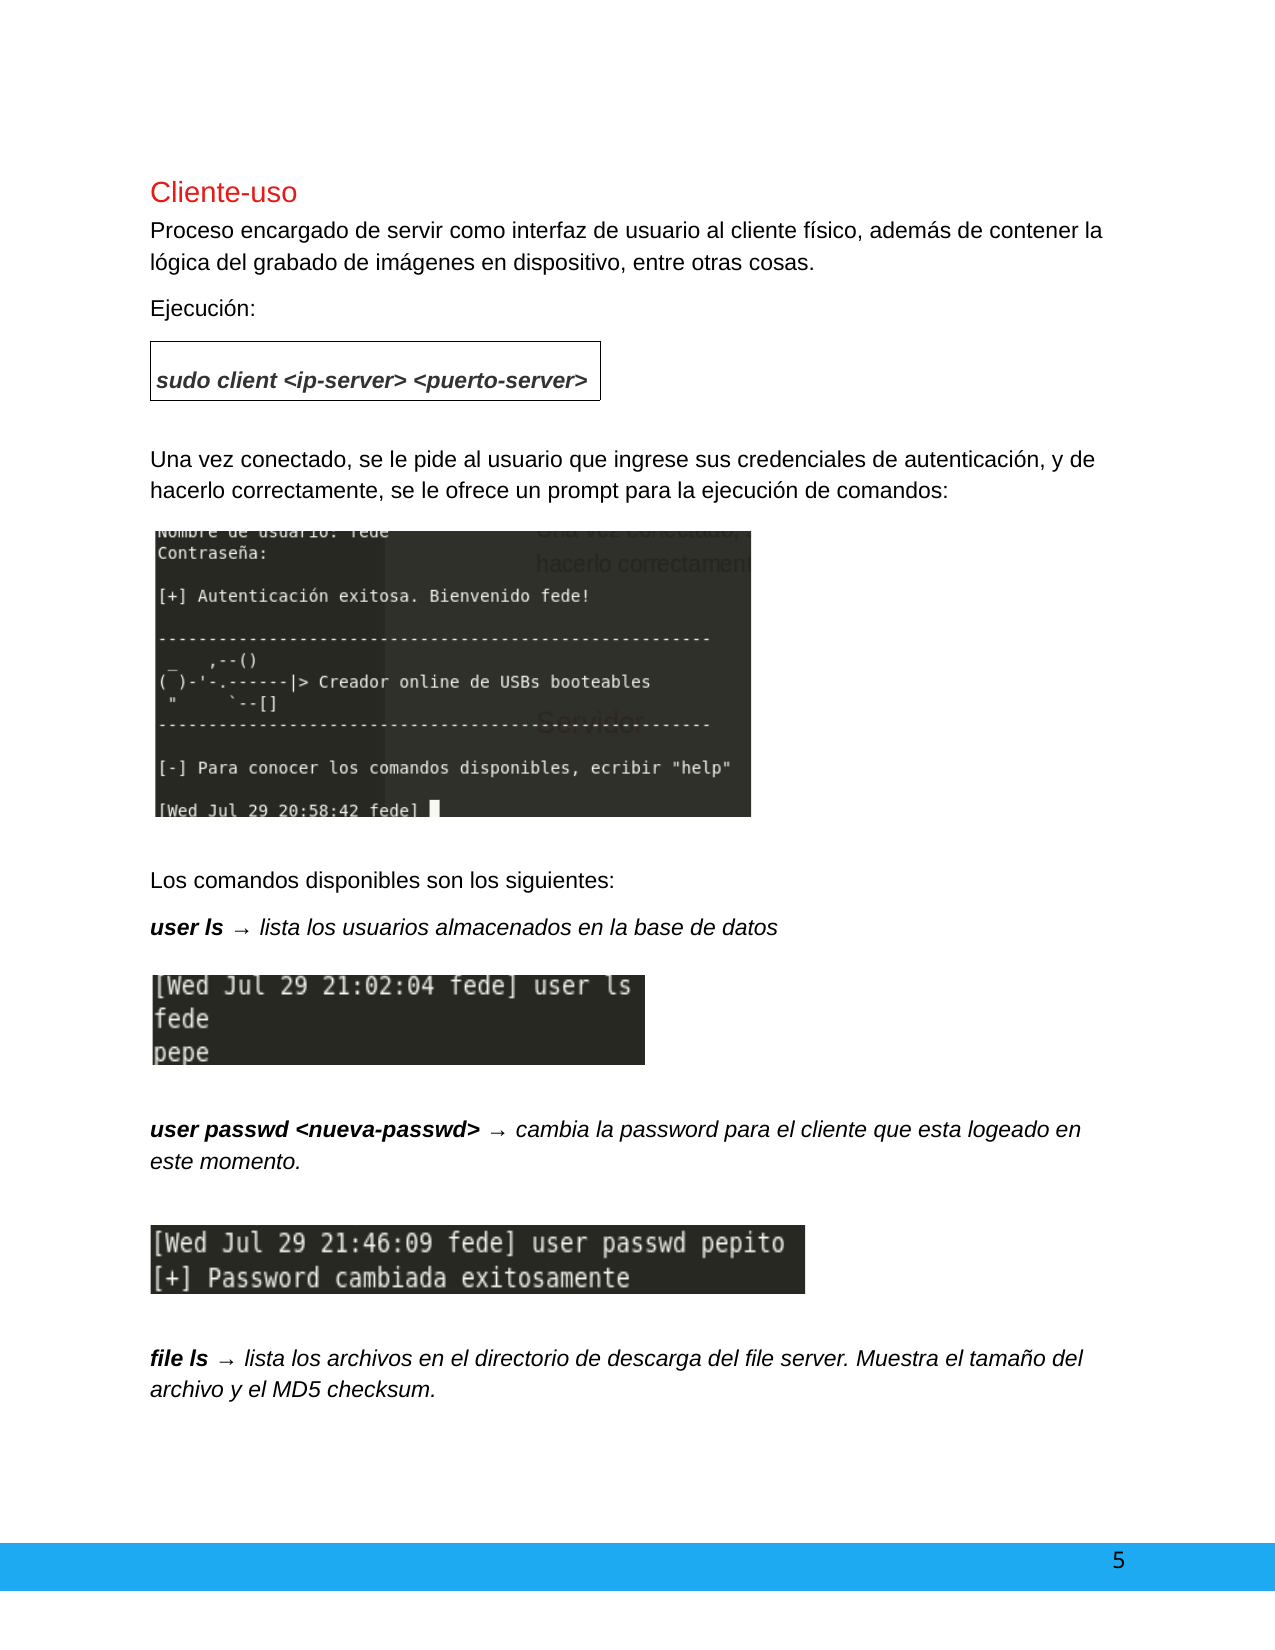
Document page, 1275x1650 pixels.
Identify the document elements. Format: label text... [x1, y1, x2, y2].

text Proceso encargado de servir como interfaz de usuario al cliente físico, además de contener la lógica del grabado de imágenes en dispositivo, entre otras cosas. [150, 217, 1125, 275]
text Ejecución: [150, 295, 1125, 321]
table_header sudo client <ip-server> <puerto-server> [151, 342, 600, 399]
picture [0, 1543, 1275, 1591]
text file ls → lista los archivos en el directorio de descarga del file server. Muestra el tamaño del archivo y el MD5 checksum. [150, 1345, 1125, 1403]
text user passwd <nueva-passwd> → cambia la password para el cliente que esta logeado en este momento. [150, 1116, 1125, 1174]
text user ls → lista los usuarios almacenados en la base de datos [150, 914, 1125, 940]
picture [152, 975, 645, 1065]
subtitle Cliente-uso [150, 175, 1125, 209]
picture [152, 531, 752, 817]
text Los comandos disponibles son los siguientes: [150, 867, 1125, 894]
text Una vez conectado, se le pide al usuario que ingrese sus credenciales de autenticación, y de hacerlo correctamente, se le ofrece un prompt para la ejecución de comandos: [150, 446, 1125, 504]
picture [150, 1225, 806, 1294]
